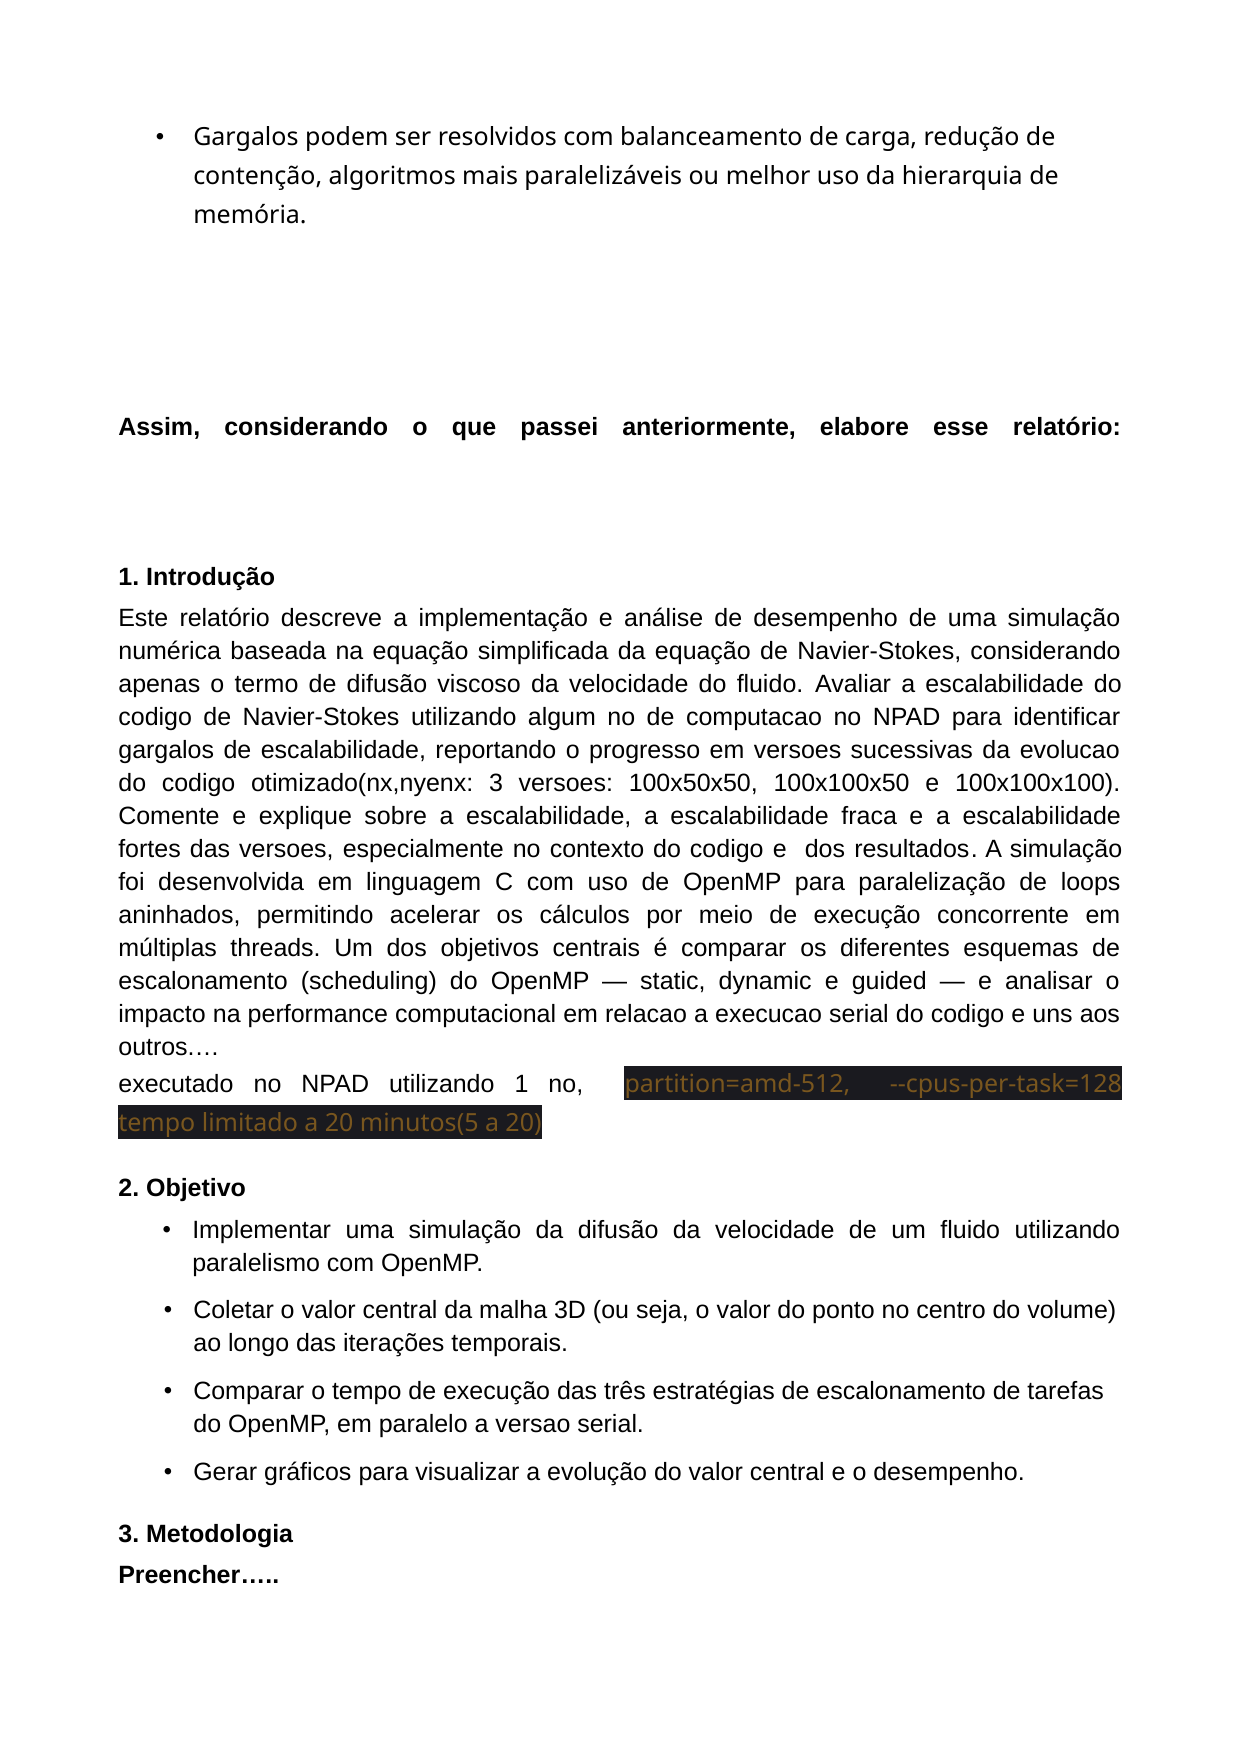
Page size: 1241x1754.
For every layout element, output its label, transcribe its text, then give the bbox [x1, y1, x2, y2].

text Preencher….. [118, 1560, 1122, 1589]
list Comparar o tempo de execução das três estratégias de escalonamento de tarefas do OpenMP, em paralelo a versao serial. [164, 1376, 1122, 1438]
list Gerar gráficos para visualizar a evolução do valor central e o desempenho. [164, 1457, 1122, 1486]
list Coletar o valor central da malha 3D (ou seja, o valor do ponto no centro do volume) ao longo das iterações temporais. [164, 1295, 1122, 1357]
subtitle 3. Metodologia [118, 1519, 1122, 1548]
text Este relatório descreve a implementação e análise de desempenho de uma simulação numérica baseada na equação simplificada da equação de Navier-Stokes, considerando apenas o termo de difusão viscoso da velocidade do fluido. Avaliar a escalabilidade do codigo de Navier-Stokes utilizando algum no de computacao no NPAD para identificar gargalos de escalabilidade, reportando o progresso em versoes sucessivas da evolucao do codigo otimizado(nx,nyenx: 3 versoes: 100x50x50, 100x100x50 e 100x100x100). Comente e explique sobre a escalabilidade, a escalabilidade fraca e a escalabilidade fortes das versoes, especialmente no contexto do codigo e dos resultados. A simulação foi desenvolvida em linguagem C com uso de OpenMP para paralelização de loops aninhados, permitindo acelerar os cálculos por meio de execução concorrente em múltiplas threads. Um dos objetivos centrais é comparar os diferentes esquemas de escalonamento (scheduling) do OpenMP — static, dynamic e guided — e analisar o impacto na performance computacional em relacao a execucao serial do codigo e uns aos outros.… executado no NPAD utilizando 1 no, partition=amd-512, --cpus-per-task=128 tempo limitado a 20 minutos(5 a 20) [118, 603, 1122, 1139]
list Implementar uma simulação da difusão da velocidade de um fluido utilizando paralelismo com OpenMP. [162, 1214, 1122, 1276]
subtitle 1. Introdução [118, 561, 1122, 590]
subtitle 2. Objetivo [118, 1173, 1122, 1202]
list Gargalos podem ser resolvidos com balanceamento de carga, redução de contenção, algoritmos mais paralelizáveis ou melhor uso da hierarquia de memória. [156, 118, 1122, 231]
subtitle Assim, considerando o que passei anteriormente, elabore esse relatório: [118, 411, 1122, 474]
